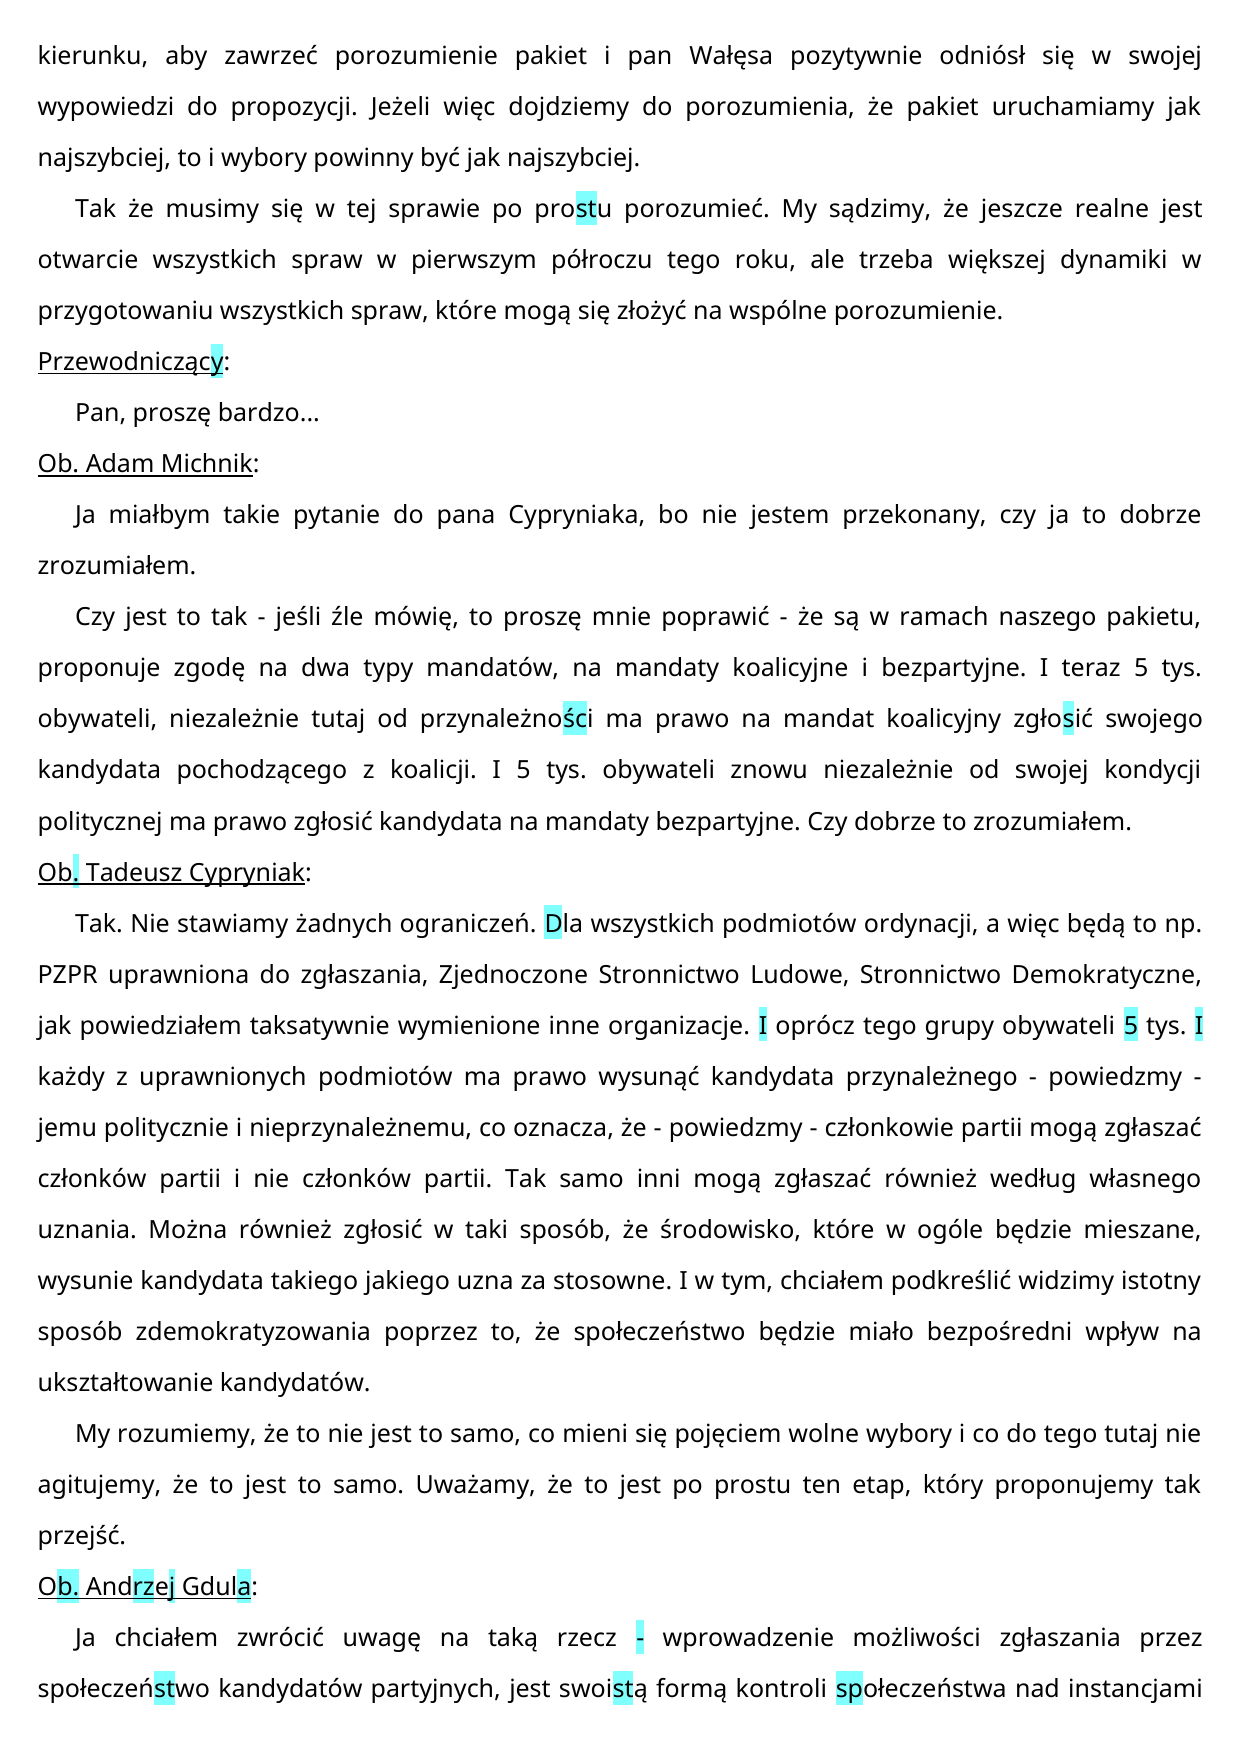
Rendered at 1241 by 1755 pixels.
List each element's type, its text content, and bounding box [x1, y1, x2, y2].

text Ja miałbym takie pytanie do pana Cypryniaka, bo nie jestem przekonany, czy ja to dobrze zrozumiałem. [37, 497, 1203, 582]
text Ja chciałem zwrócić uwagę na taką rzecz - wprowadzenie możliwości zgłaszania przez społeczeństwo kandydatów partyjnych, jest swoistą formą kontroli społeczeństwa nad instancjami [37, 1620, 1203, 1705]
text kierunku, aby zawrzeć porozumienie pakiet i pan Wałęsa pozytywnie odniósł się w swojej wypowiedzi do propozycji. Jeżeli więc dojdziemy do porozumienia, że pakiet uruchamiamy jak najszybciej, to i wybory powinny być jak najszybciej. [37, 37, 1203, 174]
text Tak że musimy się w tej sprawie po prostu porozumieć. My sądzimy, że jeszcze realne jest otwarcie wszystkich spraw w pierwszym półroczu tego roku, ale trzeba większej dynamiki w przygotowaniu wszystkich spraw, które mogą się złożyć na wspólne porozumienie. [37, 191, 1203, 327]
text Pan, proszę bardzo... [37, 395, 1203, 429]
text Tak. Nie stawiamy żadnych ograniczeń. Dla wszystkich podmiotów ordynacji, a więc będą to np. PZPR uprawniona do zgłaszania, Zjednoczone Stronnictwo Ludowe, Stronnictwo Demokratyczne, jak powiedziałem taksatywnie wymienione inne organizacje. I oprócz tego grupy obywateli 5 tys. I każdy z uprawnionych podmiotów ma prawo wysunąć kandydata przynależnego - powiedzmy - jemu politycznie i nieprzynależnemu, co oznacza, że - powiedzmy - członkowie partii mogą zgłaszać członków partii i nie członków partii. Tak samo inni mogą zgłaszać również według własnego uznania. Można również zgłosić w taki sposób, że środowisko, które w ogóle będzie mieszane, wysunie kandydata takiego jakiego uzna za stosowne. I w tym, chciałem podkreślić widzimy istotny sposób zdemokratyzowania poprzez to, że społeczeństwo będzie miało bezpośredni wpływ na ukształtowanie kandydatów. [37, 905, 1203, 1399]
text Czy jest to tak - jeśli źle mówię, to proszę mnie poprawić - że są w ramach naszego pakietu, proponuje zgodę na dwa typy mandatów, na mandaty koalicyjne i bezpartyjne. I teraz 5 tys. obywateli, niezależnie tutaj od przynależności ma prawo na mandat koalicyjny zgłosić swojego kandydata pochodzącego z koalicji. I 5 tys. obywateli znowu niezależnie od swojej kondycji politycznej ma prawo zgłosić kandydata na mandaty bezpartyjne. Czy dobrze to zrozumiałem. [37, 599, 1203, 837]
text Przewodniczący: [37, 344, 1203, 378]
text Ob. Andrzej Gdula: [37, 1569, 1203, 1603]
text My rozumiemy, że to nie jest to samo, co mieni się pojęciem wolne wybory i co do tego tutaj nie agitujemy, że to jest to samo. Uważamy, że to jest po prostu ten etap, który proponujemy tak przejść. [37, 1416, 1203, 1552]
text Ob. Tadeusz Cypryniak: [37, 854, 1203, 888]
text Ob. Adam Michnik: [37, 446, 1203, 480]
